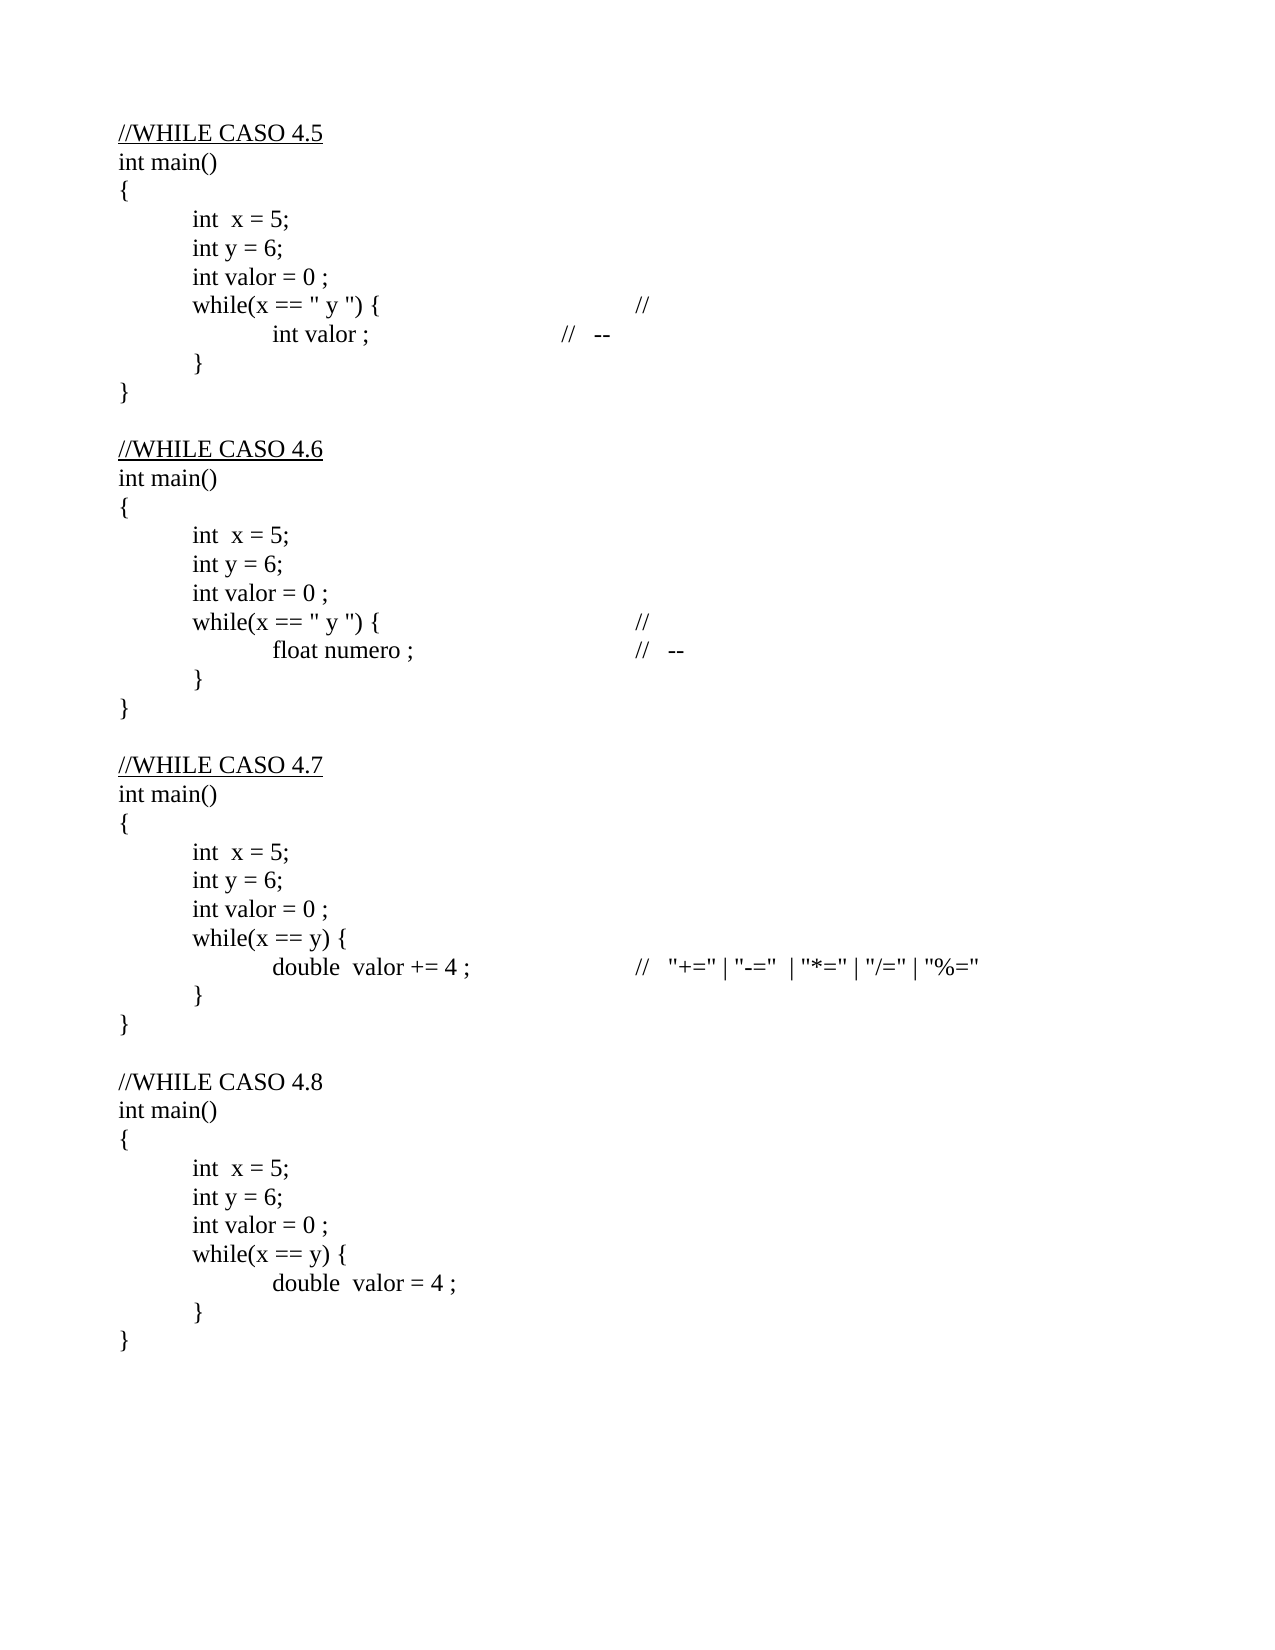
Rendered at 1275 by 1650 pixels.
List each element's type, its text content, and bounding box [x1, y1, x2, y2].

text int valor = 0 ; [118, 1211, 1157, 1239]
text int valor = 0 ; [118, 894, 1157, 923]
text int main() [118, 779, 1157, 808]
text int valor = 0 ; [118, 578, 1157, 607]
text //WHILE CASO 4.5 [118, 118, 1157, 147]
text double valor += 4 ; // "+=" | "-=" | "*=" | "/=" | "%=" [118, 952, 1157, 981]
text { [118, 808, 1157, 837]
text int valor ; // -- [118, 319, 1157, 348]
text int main() [118, 147, 1157, 176]
text { [118, 1124, 1157, 1153]
text while(x == " y ") { // [118, 291, 1157, 319]
text int y = 6; [118, 866, 1157, 894]
text { [118, 492, 1157, 521]
text int main() [118, 463, 1157, 492]
text } [118, 377, 1157, 406]
text { [118, 176, 1157, 204]
text int x = 5; [118, 1153, 1157, 1182]
text int y = 6; [118, 549, 1157, 578]
text float numero ; // -- [118, 636, 1157, 664]
text int x = 5; [118, 521, 1157, 549]
text } [118, 693, 1157, 722]
text int main() [118, 1096, 1157, 1124]
text int x = 5; [118, 204, 1157, 233]
text double valor = 4 ; [118, 1268, 1157, 1297]
text while(x == y) { [118, 923, 1157, 952]
text while(x == y) { [118, 1239, 1157, 1268]
text //WHILE CASO 4.7 [118, 751, 1157, 779]
text } [118, 664, 1157, 693]
text //WHILE CASO 4.6 [118, 434, 1157, 463]
text } [118, 348, 1157, 377]
text int y = 6; [118, 233, 1157, 262]
text } [118, 1297, 1157, 1326]
text int valor = 0 ; [118, 262, 1157, 291]
text while(x == " y ") { // [118, 607, 1157, 636]
text int y = 6; [118, 1182, 1157, 1211]
text } [118, 981, 1157, 1009]
text } [118, 1009, 1157, 1038]
text //WHILE CASO 4.8 [118, 1067, 1157, 1096]
text int x = 5; [118, 837, 1157, 866]
text } [118, 1326, 1157, 1354]
